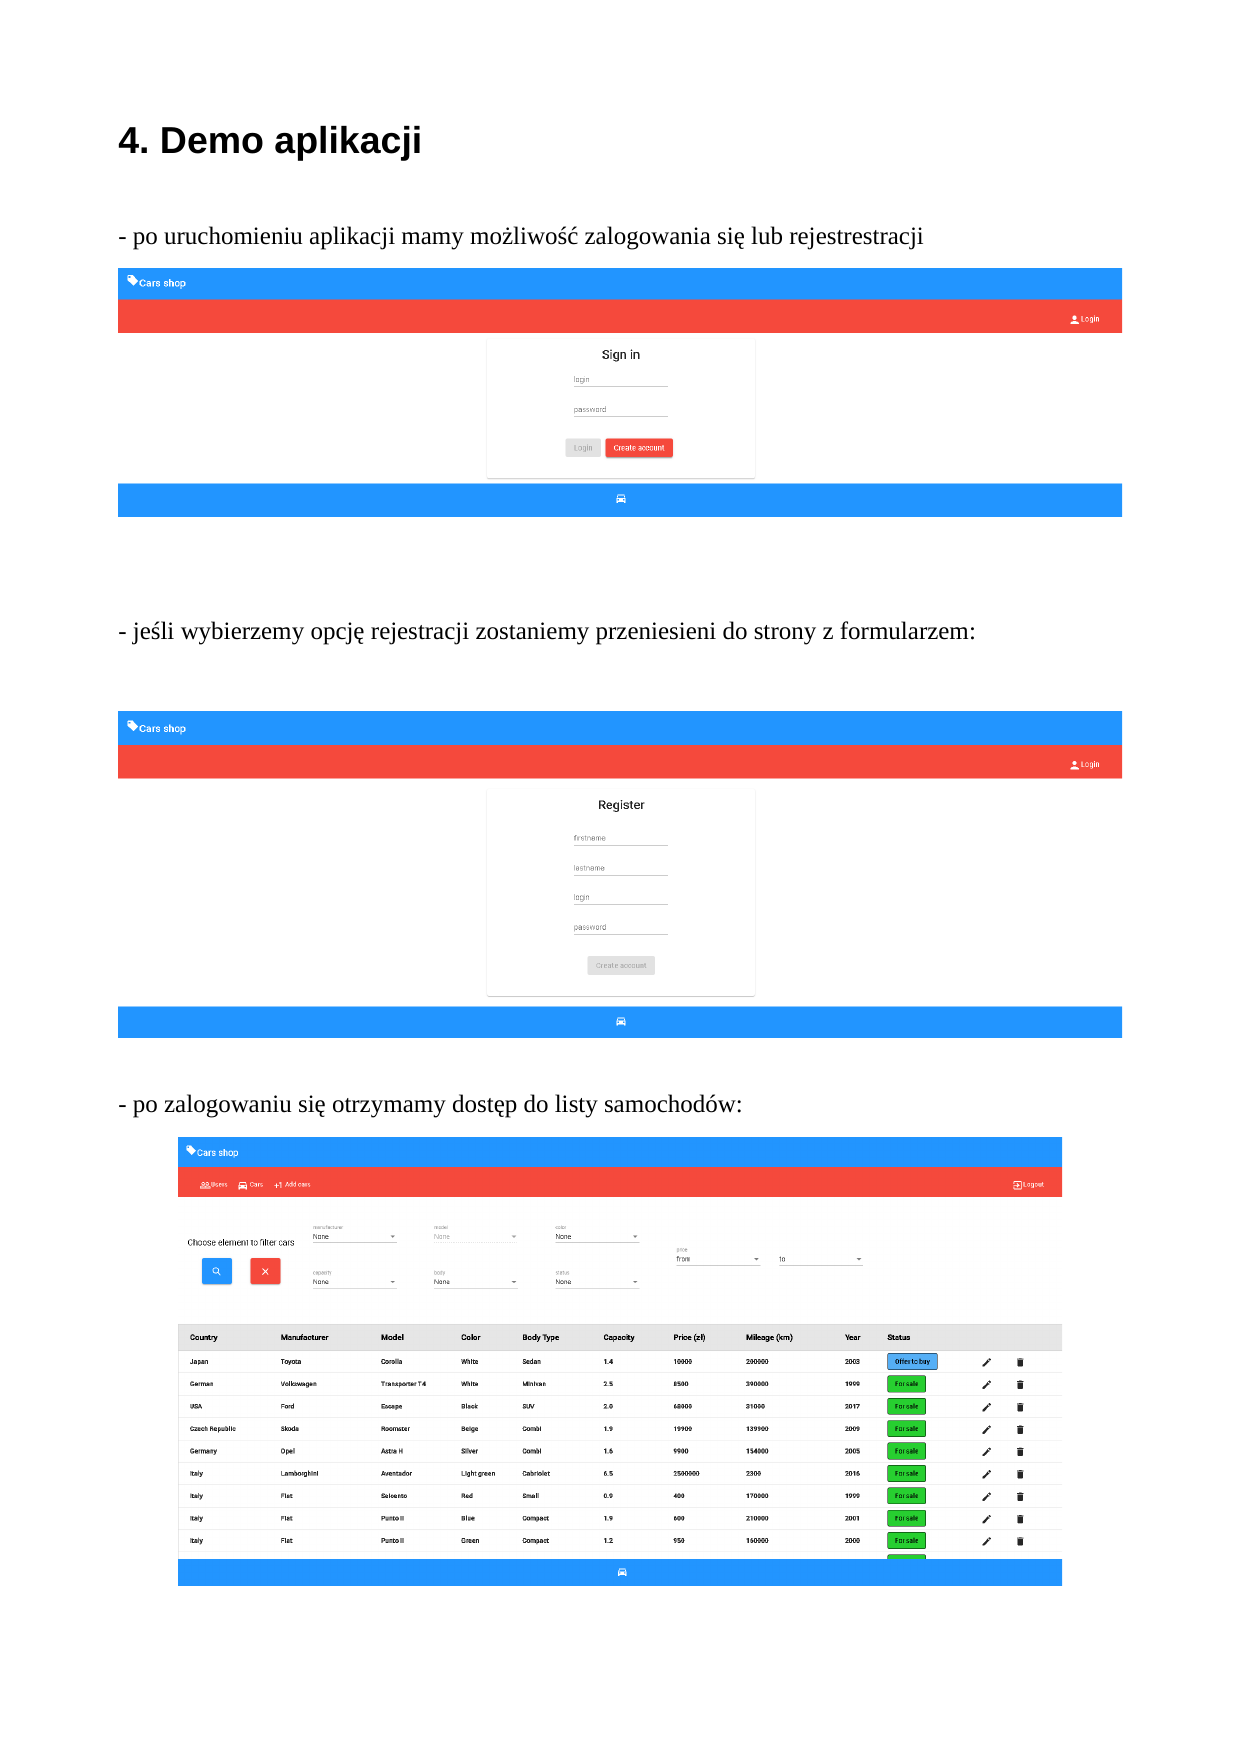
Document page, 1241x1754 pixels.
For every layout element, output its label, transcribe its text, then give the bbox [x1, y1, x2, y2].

picture [118, 711, 1123, 1038]
text - po zalogowaniu się otrzymamy dostęp do listy samochodów: [118, 1089, 1122, 1118]
text - po uruchomieniu aplikacji mamy możliwość zalogowania się lub rejestrestracji [118, 221, 1122, 250]
picture [118, 268, 1123, 517]
picture [178, 1137, 1063, 1586]
text - jeśli wybierzemy opcję rejestracji zostaniemy przeniesieni do strony z formularzem: [118, 616, 1122, 645]
subtitle 4. Demo aplikacji [118, 118, 1122, 161]
